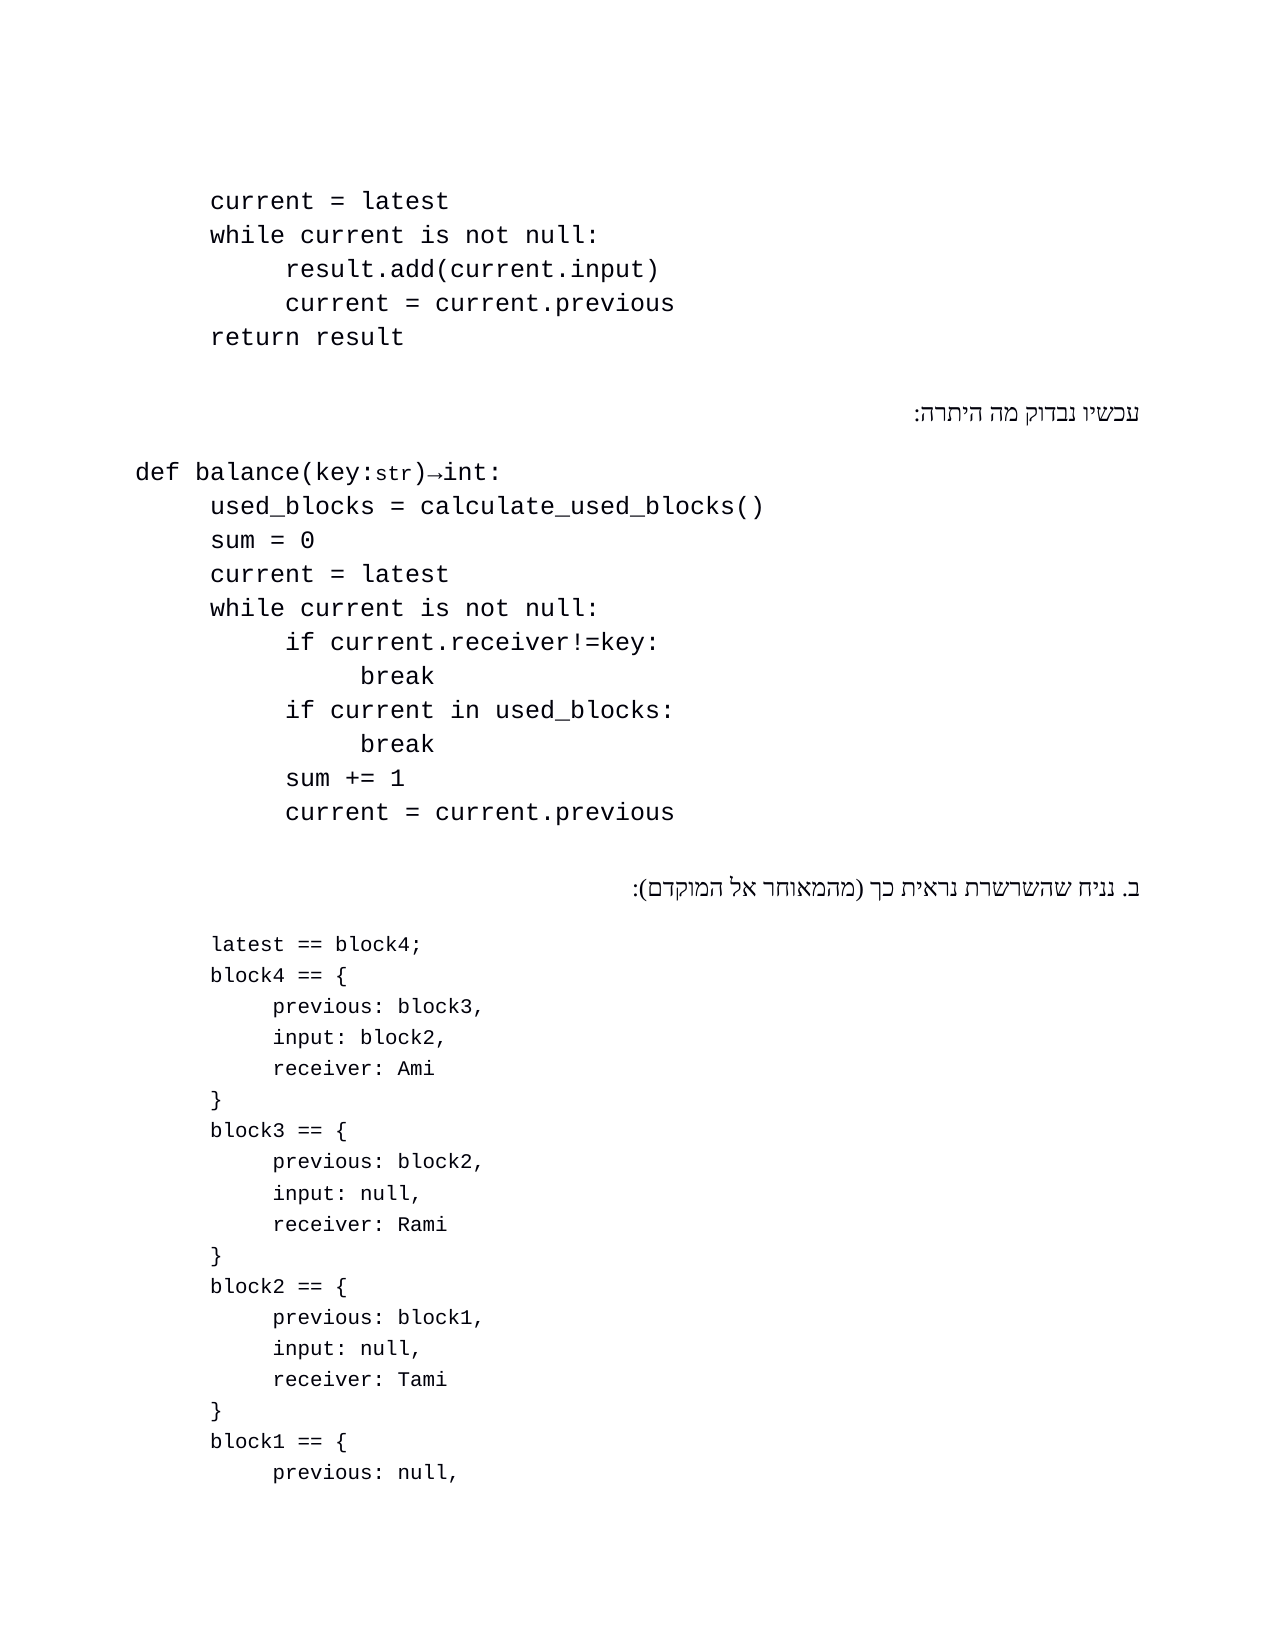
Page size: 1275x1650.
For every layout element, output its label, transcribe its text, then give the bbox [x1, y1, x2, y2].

text עכשיו נבדוק מה היתרה: [135, 398, 1140, 427]
text } [210, 1089, 1140, 1113]
text current = latest [135, 561, 1140, 590]
text current = current.previous [135, 799, 1140, 827]
text receiver: Tami [210, 1369, 1140, 1392]
text while current is not null: [135, 222, 1140, 251]
text previous: block2, [210, 1151, 1140, 1175]
text break [135, 731, 1140, 759]
text previous: block3, [210, 996, 1140, 1020]
text input: block2, [210, 1027, 1140, 1051]
text current = current.previous [135, 290, 1140, 319]
text previous: null, [210, 1462, 1140, 1486]
text block3 == { [210, 1120, 1140, 1144]
text receiver: Ami [210, 1058, 1140, 1082]
text break [135, 663, 1140, 692]
text } [210, 1400, 1140, 1423]
text sum += 1 [135, 765, 1140, 793]
text used_blocks = calculate_used_blocks() [135, 493, 1140, 522]
text def balance(key:str)→int: [135, 459, 1140, 488]
text block2 == { [210, 1276, 1140, 1299]
text ב. נניח שהשרשרת נראית כך (מהמאוחר אל המוקדם): [135, 873, 1140, 902]
text } [210, 1244, 1140, 1268]
text if current in used_blocks: [135, 697, 1140, 726]
text latest == block4; [210, 934, 1140, 958]
text block1 == { [210, 1431, 1140, 1454]
text block4 == { [210, 965, 1140, 989]
text result.add(current.input) [135, 256, 1140, 285]
text return result [135, 324, 1140, 353]
text input: null, [210, 1338, 1140, 1361]
text input: null, [210, 1182, 1140, 1206]
text previous: block1, [210, 1307, 1140, 1330]
text while current is not null: [135, 595, 1140, 624]
text current = latest [135, 188, 1140, 217]
text if current.receiver!=key: [135, 629, 1140, 658]
text receiver: Rami [210, 1213, 1140, 1237]
text sum = 0 [135, 527, 1140, 556]
